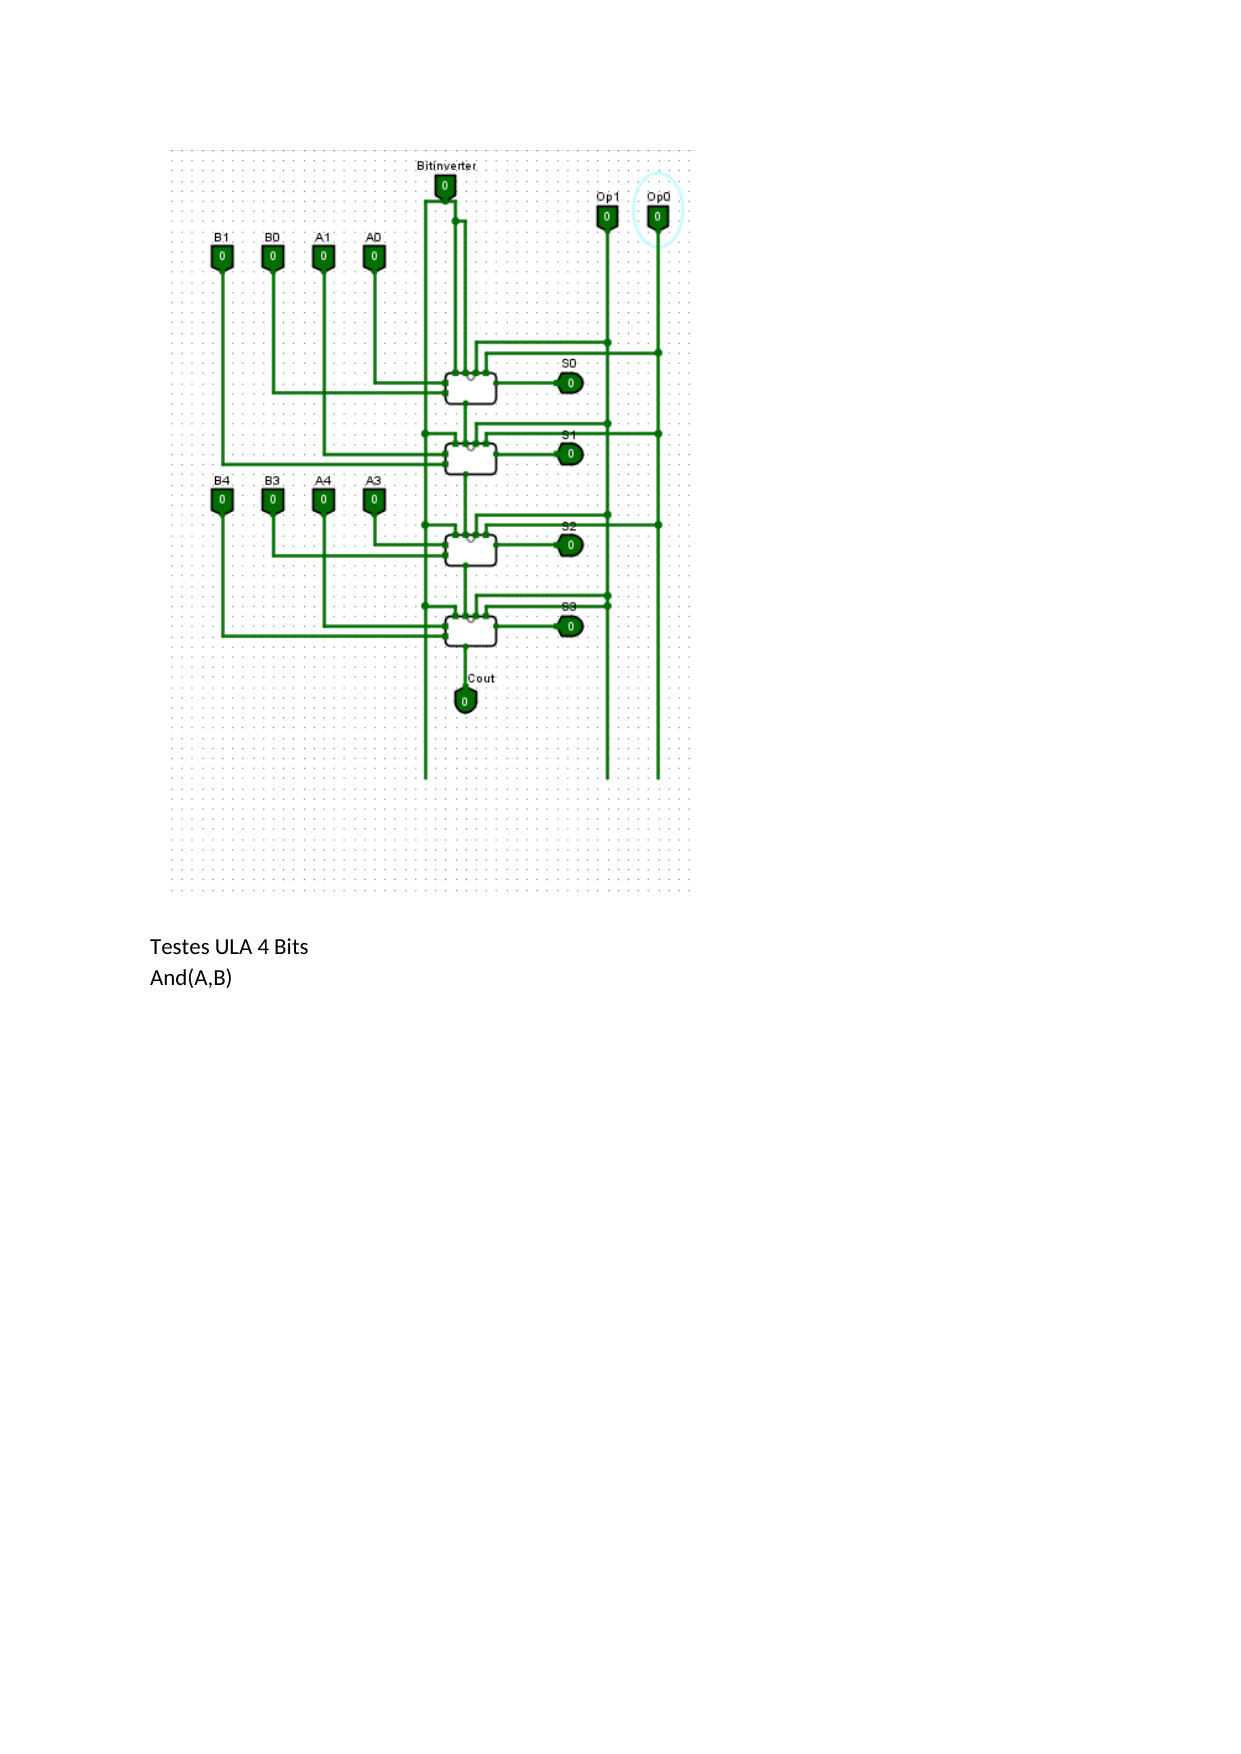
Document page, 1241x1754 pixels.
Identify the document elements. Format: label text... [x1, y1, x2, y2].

picture [168, 150, 696, 900]
text Testes ULA 4 Bits And(A,B) [150, 150, 1090, 991]
